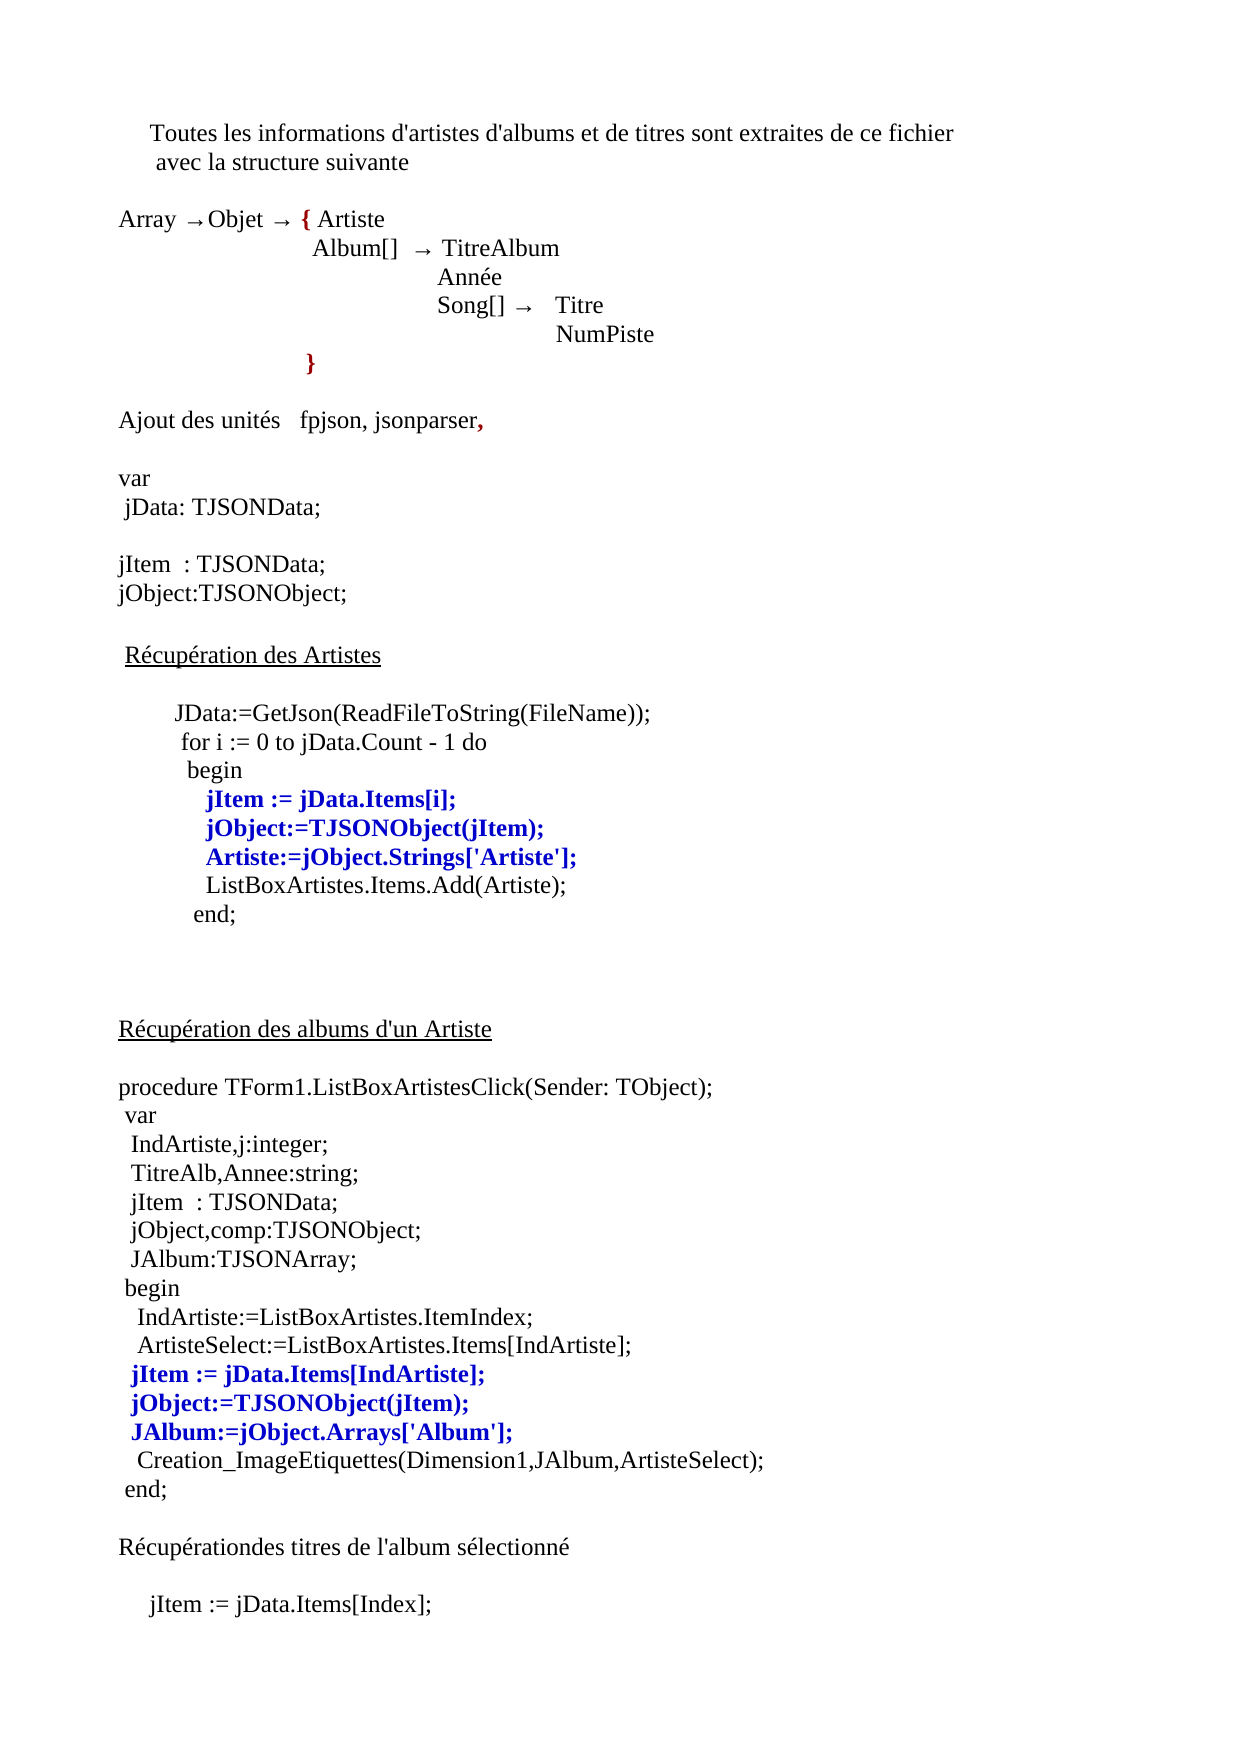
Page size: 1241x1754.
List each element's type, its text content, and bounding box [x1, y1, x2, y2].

text jItem := jData.Items[Index]; [118, 1589, 1122, 1618]
text JAlbum:TJSONArray; [118, 1244, 1122, 1273]
text jItem := jData.Items[i]; [118, 784, 1122, 813]
text Artiste:=jObject.Strings['Artiste']; [118, 842, 1122, 870]
text ArtisteSelect:=ListBoxArtistes.Items[IndArtiste]; [118, 1330, 1122, 1359]
text var [118, 1100, 1122, 1129]
text Song[] → Titre [118, 291, 1122, 319]
text Récupération des Artistes [118, 640, 1122, 669]
text JAlbum:=jObject.Arrays['Album']; [118, 1417, 1122, 1445]
text end; [118, 1474, 1122, 1503]
text var [118, 463, 1122, 492]
text ListBoxArtistes.Items.Add(Artiste); [118, 870, 1122, 899]
text end; [118, 899, 1122, 928]
text Creation_ImageEtiquettes(Dimension1,JAlbum,ArtisteSelect); [118, 1445, 1122, 1474]
text jItem := jData.Items[IndArtiste]; [118, 1359, 1122, 1388]
text Array →Objet → { Artiste [118, 204, 1122, 233]
text } [118, 348, 1122, 377]
text jObject:=TJSONObject(jItem); [118, 813, 1122, 842]
text IndArtiste:=ListBoxArtistes.ItemIndex; [118, 1302, 1122, 1330]
text jObject:TJSONObject; [118, 578, 1122, 607]
text begin [118, 755, 1122, 784]
text Année [118, 262, 1122, 291]
text Ajout des unités fpjson, jsonparser, [118, 406, 1122, 434]
text JData:=GetJson(ReadFileToString(FileName)); [118, 698, 1122, 727]
text TitreAlb,Annee:string; [118, 1158, 1122, 1187]
text avec la structure suivante [118, 147, 1122, 176]
text Récupération des albums d'un Artiste [118, 1014, 1122, 1043]
text Toutes les informations d'artistes d'albums et de titres sont extraites de ce fichier [118, 118, 1122, 147]
text NumPiste [118, 319, 1122, 348]
text jObject:=TJSONObject(jItem); [118, 1388, 1122, 1417]
text jItem : TJSONData; [118, 1187, 1122, 1215]
text jData: TJSONData; [118, 492, 1122, 521]
text procedure TForm1.ListBoxArtistesClick(Sender: TObject); [118, 1072, 1122, 1100]
text Récupérationdes titres de l'album sélectionné [118, 1532, 1122, 1560]
text IndArtiste,j:integer; [118, 1129, 1122, 1158]
text begin [118, 1273, 1122, 1302]
text jObject,comp:TJSONObject; [118, 1215, 1122, 1244]
text jItem : TJSONData; [118, 549, 1122, 578]
text for i := 0 to jData.Count - 1 do [118, 727, 1122, 755]
text Album[] → TitreAlbum [118, 233, 1122, 262]
